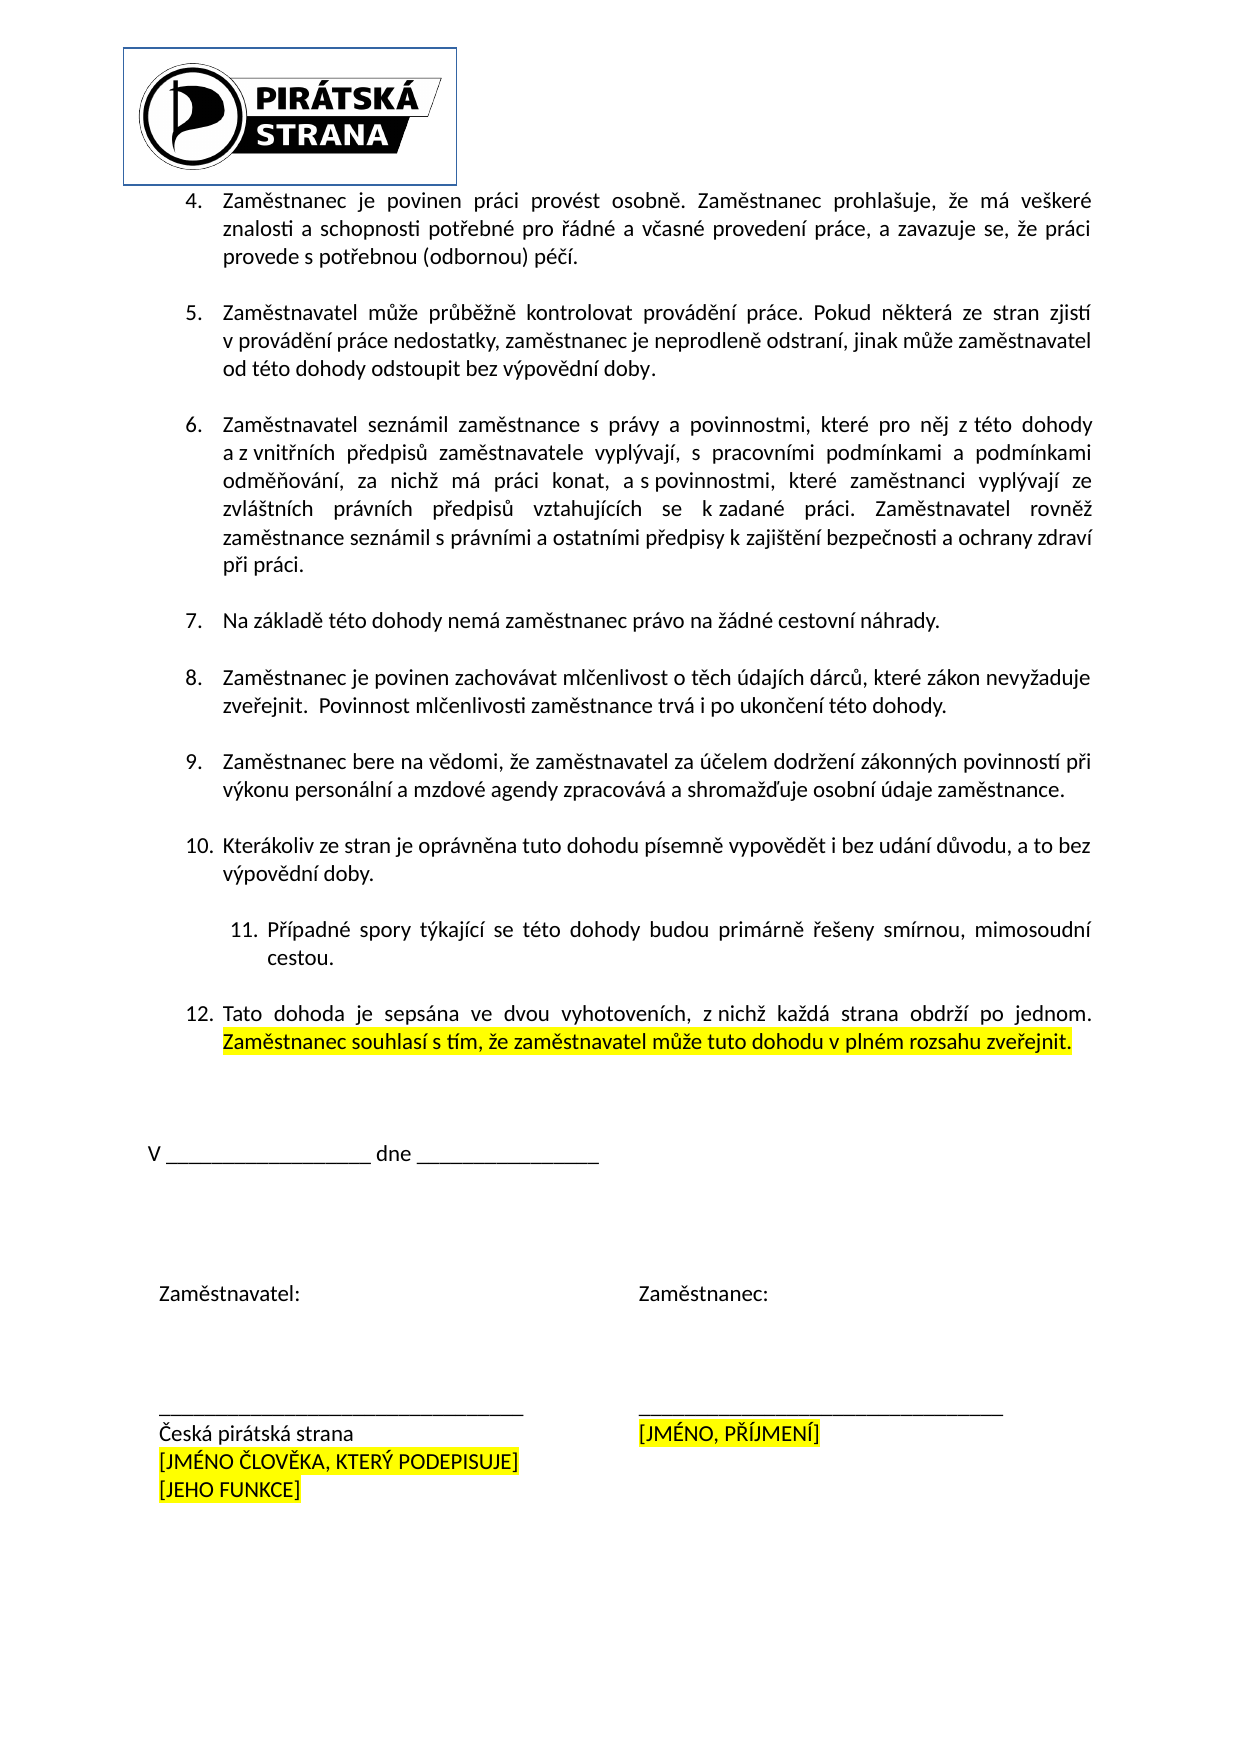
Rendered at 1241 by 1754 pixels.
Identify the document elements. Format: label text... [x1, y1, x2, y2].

table_header Zaměstnanec: ________________________________ [JMÉNO, PŘÍJMENÍ] [628, 1279, 1107, 1503]
list Zaměstnavatel může průběžně kontrolovat provádění práce. Pokud některá ze stran zjistí v provádění práce nedostatky, zaměstnanec je neprodleně odstraní, jinak může zaměstnavatel od této dohody odstoupit bez výpovědní doby. [185, 298, 1093, 382]
list Případné spory týkající se této dohody budou primárně řešeny smírnou, mimosoudní cestou. [229, 915, 1093, 971]
picture [124, 49, 456, 184]
list Tato dohoda je sepsána ve dvou vyhotoveních, z nichž každá strana obdrží po jednom. Zaměstnanec souhlasí s tím, že zaměstnavatel může tuto dohodu v plném rozsahu zveřejnit. [185, 999, 1093, 1055]
list Zaměstnanec je povinen zachovávat mlčenlivost o těch údajích dárců, které zákon nevyžaduje zveřejnit. Povinnost mlčenlivosti zaměstnance trvá i po ukončení této dohody. [185, 663, 1093, 719]
list Zaměstnavatel seznámil zaměstnance s právy a povinnostmi, které pro něj z této dohody a z vnitřních předpisů zaměstnavatele vyplývají, s pracovními podmínkami a podmínkami odměňování, za nichž má práci konat, a s povinnostmi, které zaměstnanci vyplývají ze zvláštních právních předpisů vztahujících se k zadané práci. Zaměstnavatel rovněž zaměstnance seznámil s právními a ostatními předpisy k zajištění bezpečnosti a ochrany zdraví při práci. [185, 411, 1093, 579]
list Zaměstnanec je povinen práci provést osobně. Zaměstnanec prohlašuje, že má veškeré znalosti a schopnosti potřebné pro řádné a včasné provedení práce, a zavazuje se, že práci provede s potřebnou (odbornou) péčí. [185, 186, 1093, 270]
text V __________________ dne ________________ [148, 1139, 1093, 1167]
list Zaměstnanec bere na vědomi, že zaměstnavatel za účelem dodržení zákonných povinností při výkonu personální a mzdové agendy zpracovává a shromažďuje osobní údaje zaměstnance. [185, 747, 1093, 803]
table_header Zaměstnavatel: ________________________________ Česká pirátská strana [JMÉNO ČLOVĚKA, KTERÝ PODEPISUJE] [JEHO FUNKCE] [148, 1279, 627, 1503]
list Na základě této dohody nemá zaměstnanec právo na žádné cestovní náhrady. [185, 607, 1093, 635]
list Kterákoliv ze stran je oprávněna tuto dohodu písemně vypovědět i bez udání důvodu, a to bez výpovědní doby. [185, 831, 1093, 887]
